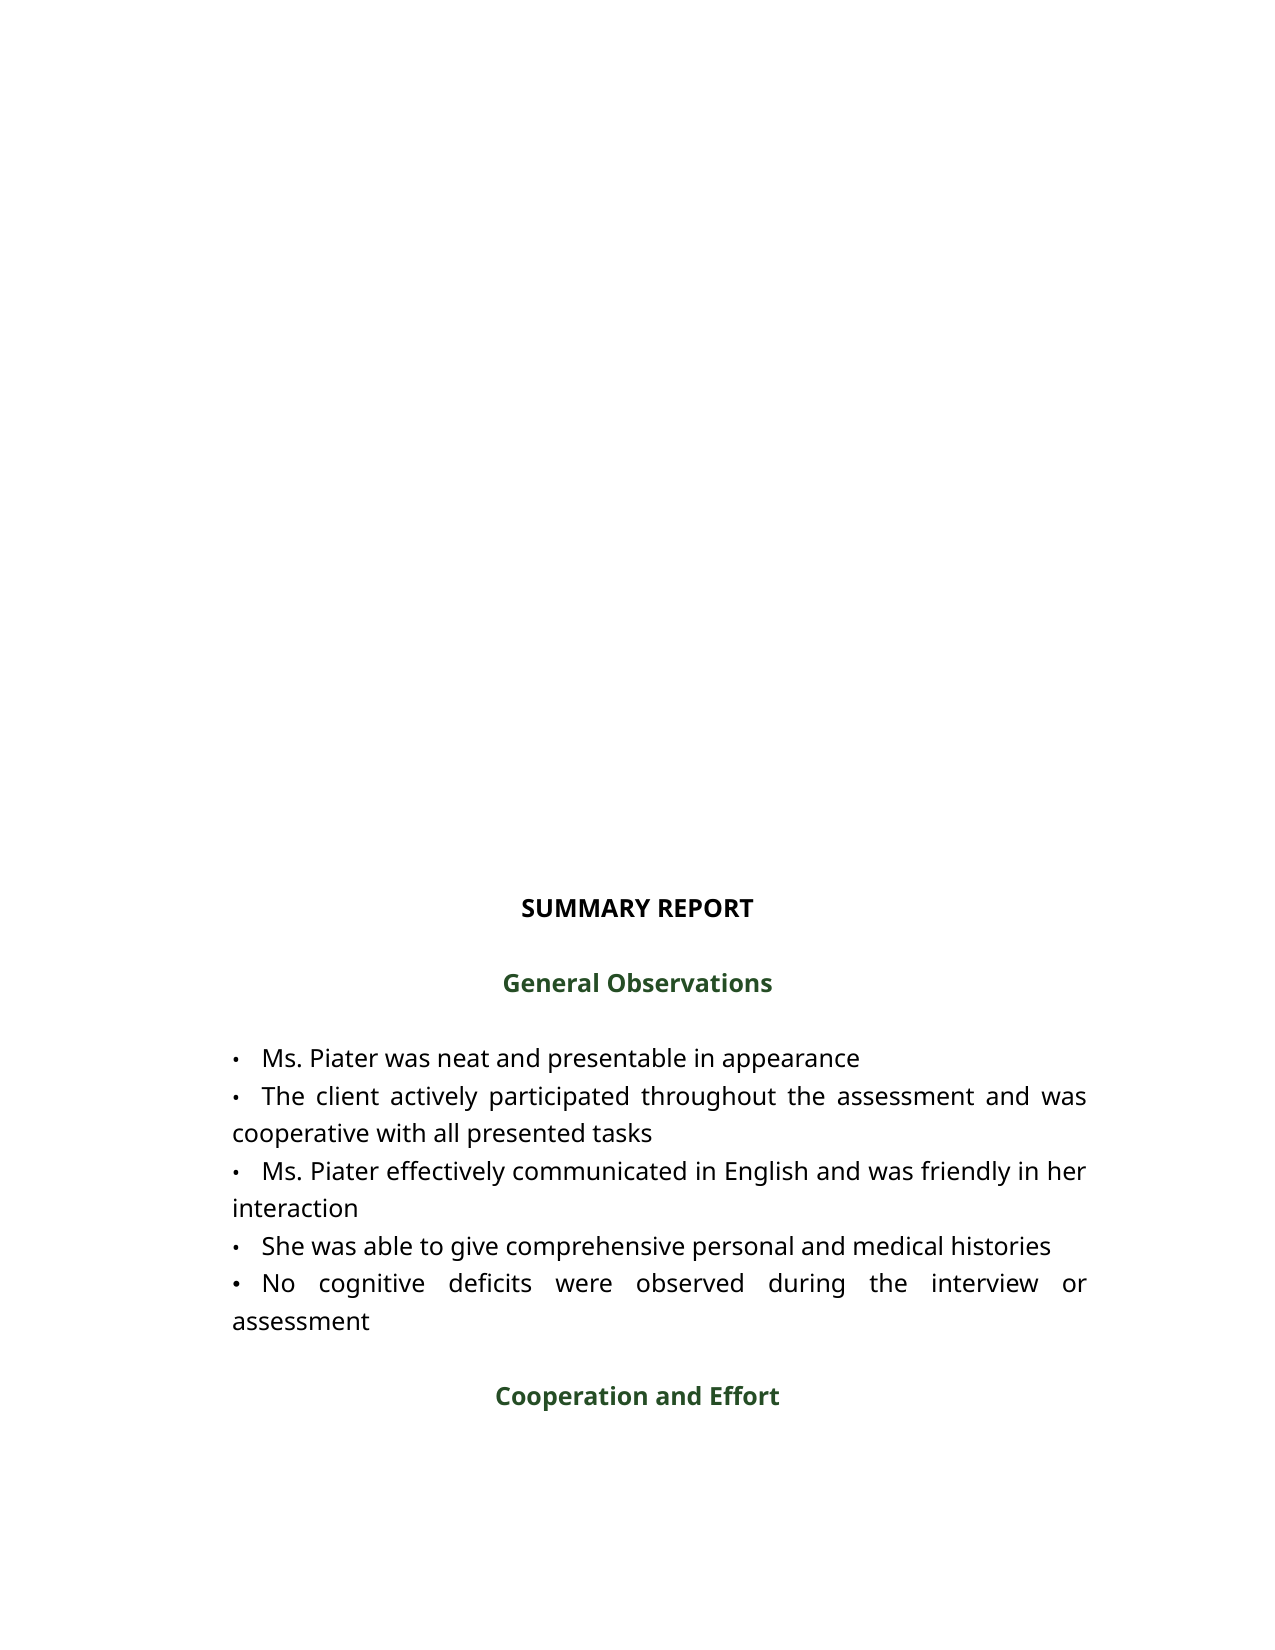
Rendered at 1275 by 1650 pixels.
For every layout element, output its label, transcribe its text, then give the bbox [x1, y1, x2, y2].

text Cooperation and Effort [187, 1375, 1087, 1412]
text SUMMARY REPORT [187, 887, 1087, 925]
list Ms. Piater effectively communicated in English and was friendly in her interaction [232, 1150, 1087, 1225]
list She was able to give comprehensive personal and medical histories [232, 1225, 1087, 1262]
list No cognitive deficits were observed during the interview or assessment [232, 1262, 1087, 1337]
list The client actively participated throughout the assessment and was cooperative with all presented tasks [232, 1075, 1087, 1150]
text General Observations [187, 962, 1087, 1000]
list Ms. Piater was neat and presentable in appearance [232, 1037, 1087, 1075]
